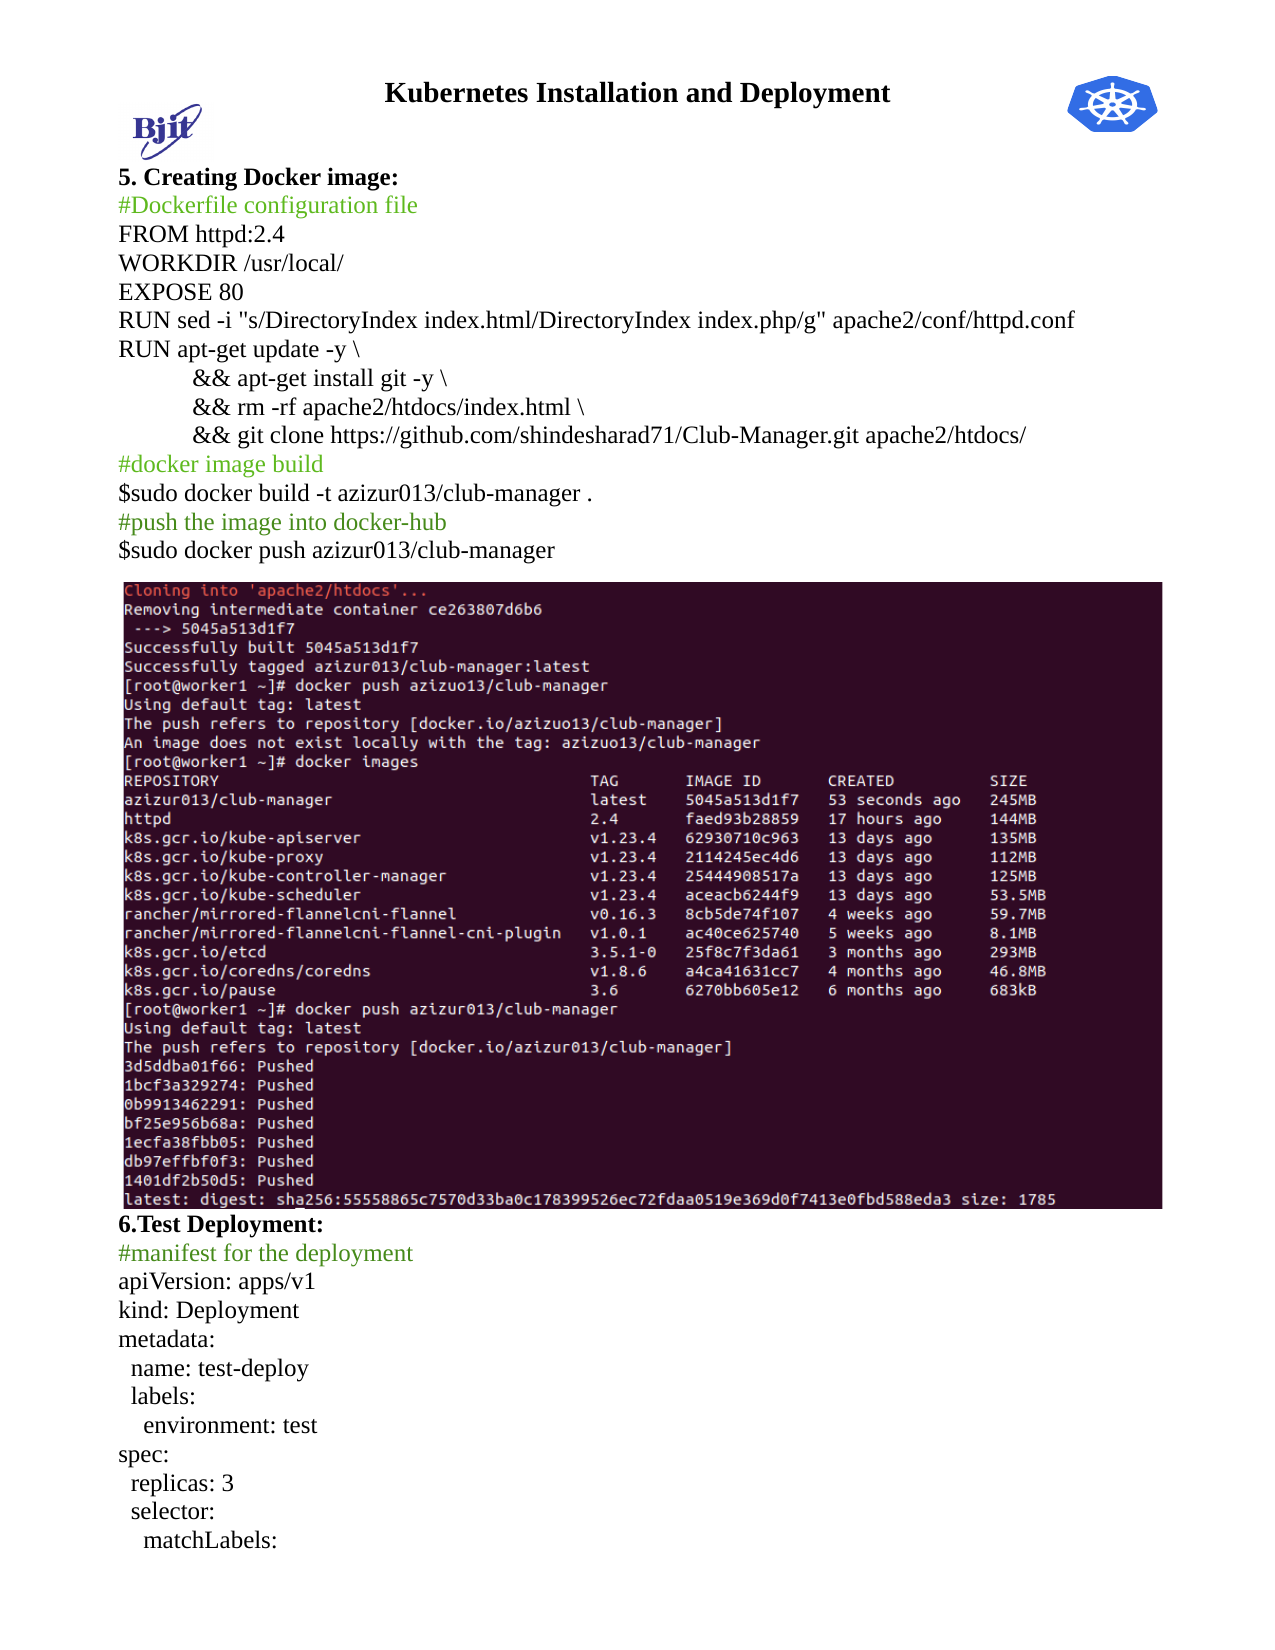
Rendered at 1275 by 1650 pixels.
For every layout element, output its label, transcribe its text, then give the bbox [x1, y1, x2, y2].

text RUN sed -i "s/DirectoryIndex index.html/DirectoryIndex index.php/g" apache2/conf/httpd.conf [118, 306, 1157, 334]
text 6.Test Deployment: [118, 708, 1157, 1238]
text 5. Creating Docker image: [118, 162, 1157, 191]
text labels: [118, 1381, 1157, 1410]
text WORKDIR /usr/local/ [118, 248, 1157, 277]
text && git clone https://github.com/shindesharad71/Club-Manager.git apache2/htdocs/ [118, 421, 1157, 449]
text spec: [118, 1439, 1157, 1468]
text && apt-get install git -y \ [118, 363, 1157, 392]
text selector: [118, 1496, 1157, 1525]
text $sudo docker push azizur013/club-manager [118, 536, 1157, 564]
text #push the image into docker-hub [118, 507, 1157, 536]
text EXPOSE 80 [118, 277, 1157, 306]
text #manifest for the deployment [118, 1238, 1157, 1266]
text replicas: 3 [118, 1468, 1157, 1496]
text FROM httpd:2.4 [118, 219, 1157, 248]
text #Dockerfile configuration file [118, 191, 1157, 219]
text RUN apt-get update -y \ [118, 334, 1157, 363]
text kind: Deployment [118, 1295, 1157, 1324]
text environment: test [118, 1410, 1157, 1439]
text apiVersion: apps/v1 [118, 1266, 1157, 1295]
text && rm -rf apache2/htdocs/index.html \ [118, 392, 1157, 421]
text name: test-deploy [118, 1353, 1157, 1381]
text $sudo docker build -t azizur013/club-manager . [118, 478, 1157, 507]
text #docker image build [118, 449, 1157, 478]
text metadata: [118, 1324, 1157, 1353]
text matchLabels: [118, 1525, 1157, 1554]
